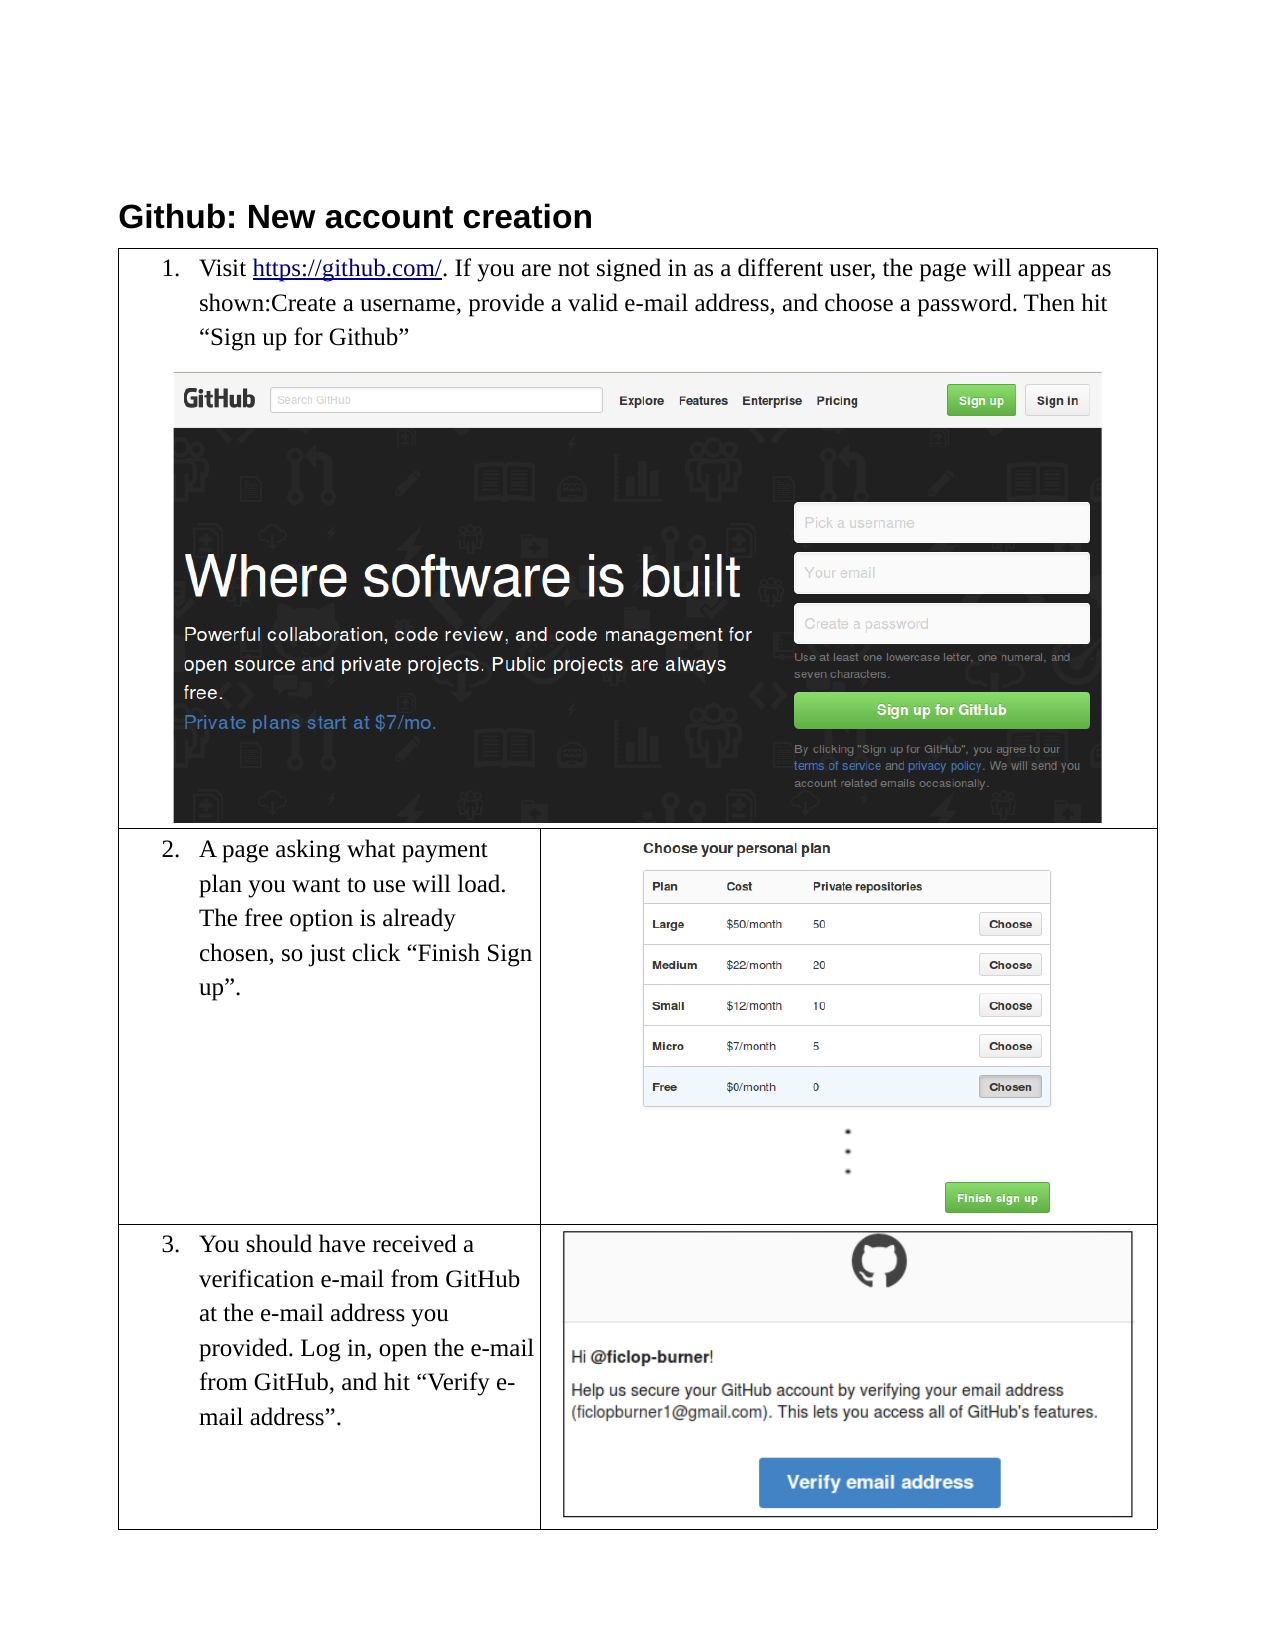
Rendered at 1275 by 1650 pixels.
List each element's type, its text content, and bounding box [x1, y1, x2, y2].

table_header Visit https://github.com/. If you are not signed in as a different user, the page will appear as shown:Create a username, provide a valid e-mail address, and choose a password. Then hit “Sign up for Github” [119, 249, 1157, 828]
picture [562, 1229, 1136, 1523]
table_cell A page asking what payment plan you want to use will load. The free option is already chosen, so just click “Finish Sign up”. [119, 829, 540, 1223]
table_cell [541, 1225, 1157, 1528]
table_cell [541, 829, 1157, 1223]
table_cell You should have received a verification e-mail from GitHub at the e-mail address you provided. Log in, open the e-mail from GitHub, and hit “Verify e-mail address”. [119, 1225, 540, 1528]
picture [173, 371, 1102, 823]
picture [641, 834, 1056, 1218]
subtitle Github: New account creation [118, 196, 1157, 235]
